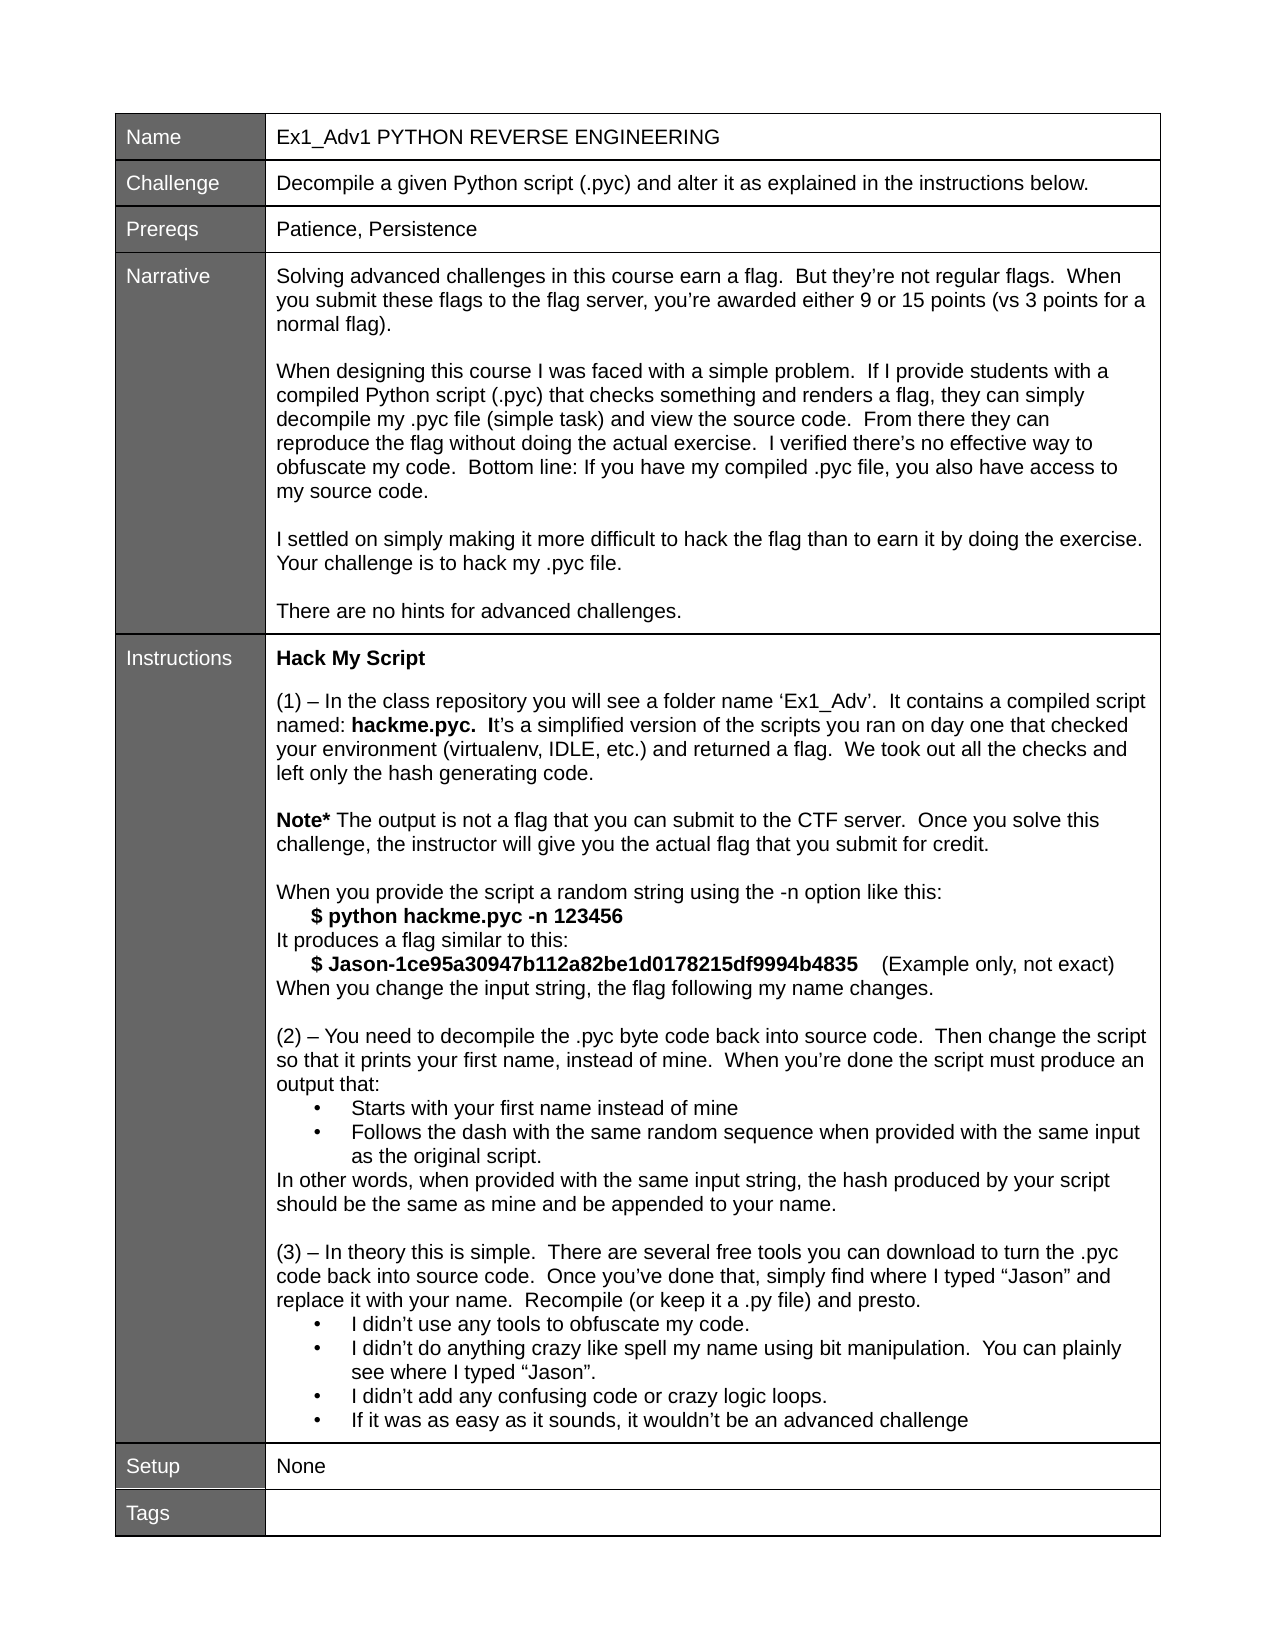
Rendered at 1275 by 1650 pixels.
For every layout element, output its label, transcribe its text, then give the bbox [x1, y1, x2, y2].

table_header Name [116, 114, 265, 159]
table_cell Hack My Script (1) – In the class repository you will see a folder name ‘Ex1_Adv’. It contains a compiled script named: hackme.pyc. It’s a simplified version of the scripts you ran on day one that checked your environment (virtualenv, IDLE, etc.) and returned a flag. We took out all the checks and left only the hash generating code. Note* The output is not a flag that you can submit to the CTF server. Once you solve this challenge, the instructor will give you the actual flag that you submit for credit. When you provide the script a random string using the -n option like this: $ python hackme.pyc -n 123456 It produces a flag similar to this: $ Jason-1ce95a30947b112a82be1d0178215df9994b4835 (Example only, not exact) When you change the input string, the flag following my name changes. (2) – You need to decompile the .pyc byte code back into source code. Then change the script so that it prints your first name, instead of mine. When you’re done the script must produce an output that: Starts with your first name instead of mine Follows the dash with the same random sequence when provided with the same input as the original script. In other words, when provided with the same input string, the hash produced by your script should be the same as mine and be appended to your name. (3) – In theory this is simple. There are several free tools you can download to turn the .pyc code back into source code. Once you’ve done that, simply find where I typed “Jason” and replace it with your name. Recompile (or keep it a .py file) and presto. I didn’t use any tools to obfuscate my code. I didn’t do anything crazy like spell my name using bit manipulation. You can plainly see where I typed “Jason”. I didn’t add any confusing code or crazy logic loops. If it was as easy as it sounds, it wouldn’t be an advanced challenge [266, 635, 1160, 1442]
table_cell Instructions [116, 635, 265, 1442]
table_cell Solving advanced challenges in this course earn a flag. But they’re not regular flags. When you submit these flags to the flag server, you’re awarded either 9 or 15 points (vs 3 points for a normal flag). When designing this course I was faced with a simple problem. If I provide students with a compiled Python script (.pyc) that checks something and renders a flag, they can simply decompile my .pyc file (simple task) and view the source code. From there they can reproduce the flag without doing the actual exercise. I verified there’s no effective way to obfuscate my code. Bottom line: If you have my compiled .pyc file, you also have access to my source code. I settled on simply making it more difficult to hack the flag than to earn it by doing the exercise. Your challenge is to hack my .pyc file. There are no hints for advanced challenges. [266, 253, 1160, 633]
table_cell [266, 1490, 1160, 1535]
table_header Ex1_Adv1 PYTHON REVERSE ENGINEERING [266, 114, 1160, 159]
table_cell Challenge [116, 161, 265, 205]
table_cell Setup [116, 1444, 265, 1488]
table_cell Patience, Persistence [266, 207, 1160, 252]
table_cell None [266, 1444, 1160, 1488]
table_cell Tags [116, 1490, 265, 1535]
table_cell Prereqs [116, 207, 265, 252]
table_cell Decompile a given Python script (.pyc) and alter it as explained in the instructions below. [266, 161, 1160, 205]
table_cell Narrative [116, 253, 265, 633]
